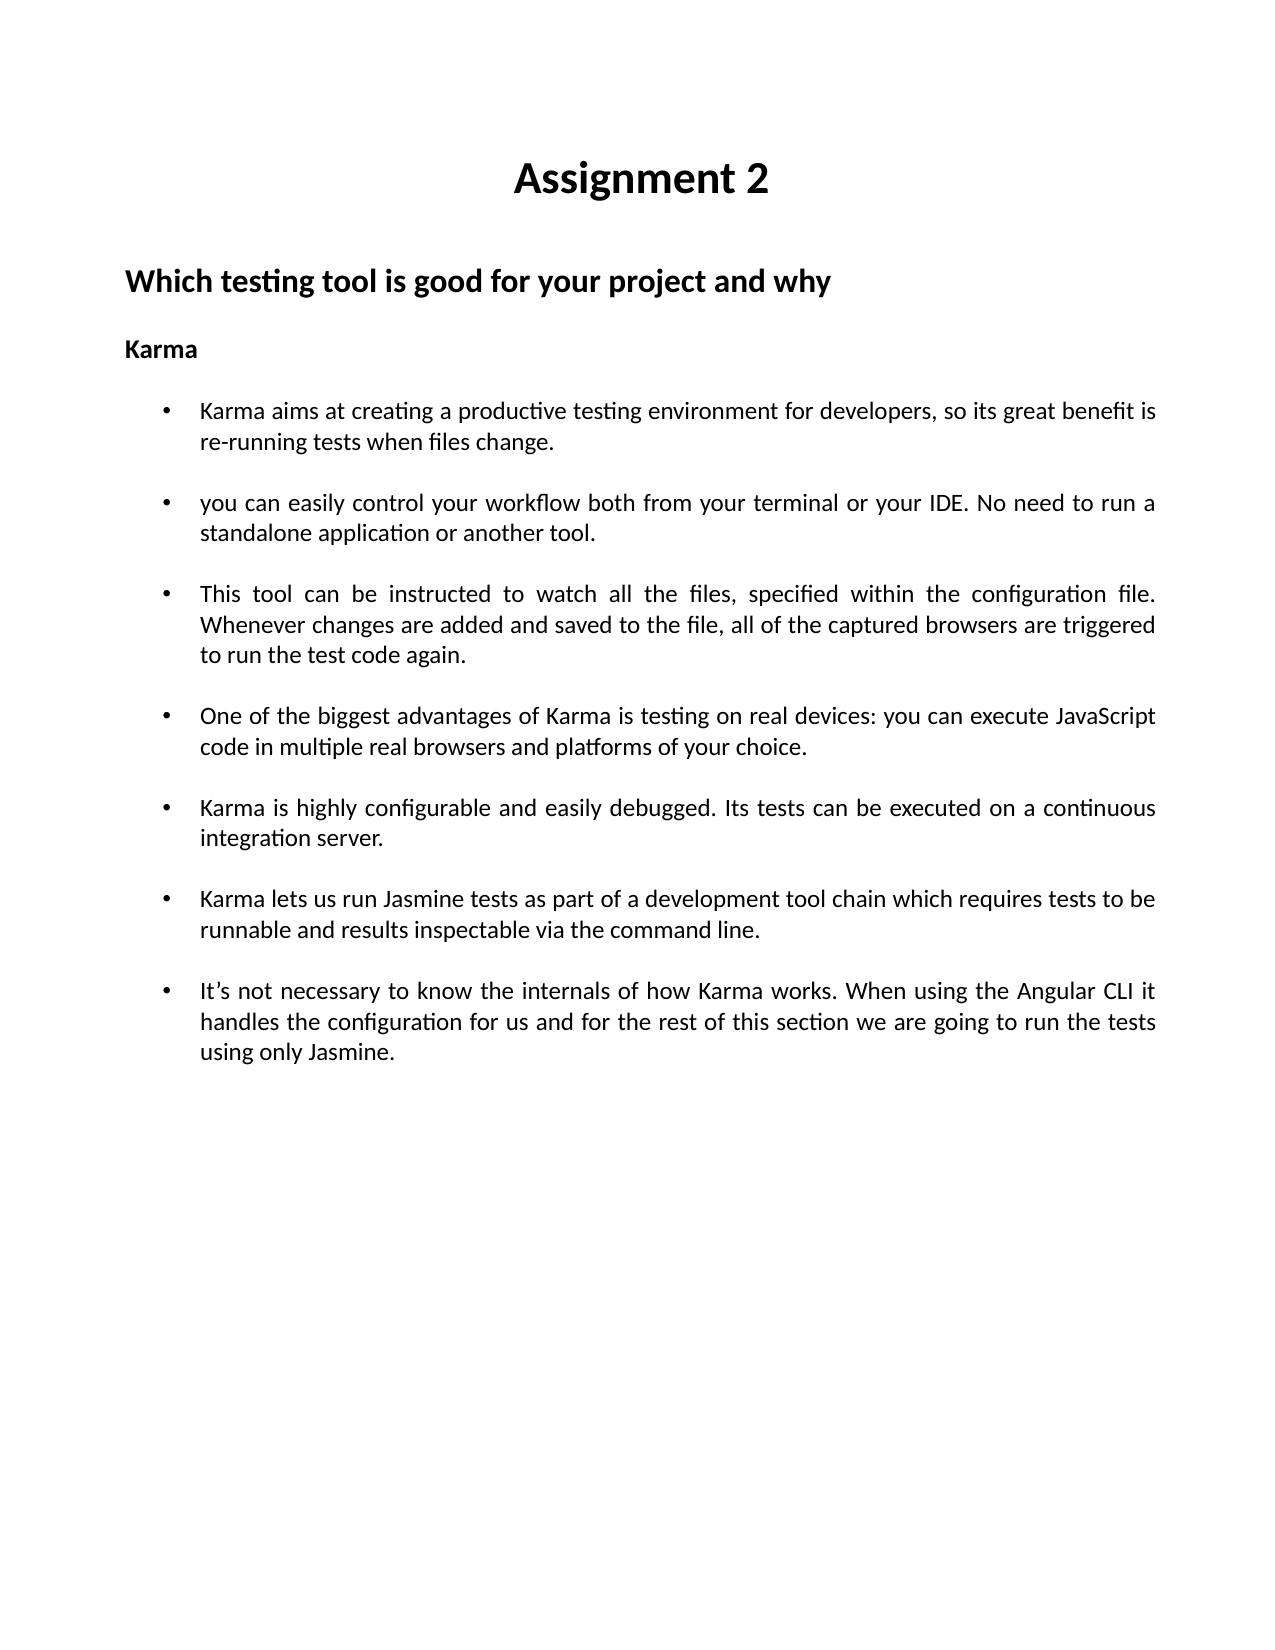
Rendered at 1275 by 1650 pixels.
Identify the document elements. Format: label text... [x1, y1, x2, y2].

list Karma lets us run Jasmine tests as part of a development tool chain which requires tests to be runnable and results inspectable via the command line. [162, 884, 1158, 945]
list One of the biggest advantages of Karma is testing on real devices: you can execute JavaScript code in multiple real browsers and platforms of your choice. [162, 701, 1158, 762]
list Karma is highly configurable and easily debugged. Its tests can be executed on a continuous integration server. [162, 792, 1158, 853]
list This tool can be instructed to watch all the files, specified within the configuration file. Whenever changes are added and saved to the file, all of the captured browsers are triggered to run the test code again. [162, 578, 1158, 670]
text Which testing tool is good for your project and why [125, 261, 1158, 301]
list you can easily control your workflow both from your terminal or your IDE. No need to run a standalone application or another tool. [162, 487, 1158, 548]
text Assignment 2 [125, 149, 1158, 204]
list It’s not necessary to know the internals of how Karma works. When using the Angular CLI it handles the configuration for us and for the rest of this section we are going to run the tests using only Jasmine. [162, 975, 1158, 1067]
list Karma aims at creating a productive testing environment for developers, so its great benefit is re-running tests when files change. [162, 395, 1158, 456]
text Karma [125, 332, 1158, 365]
